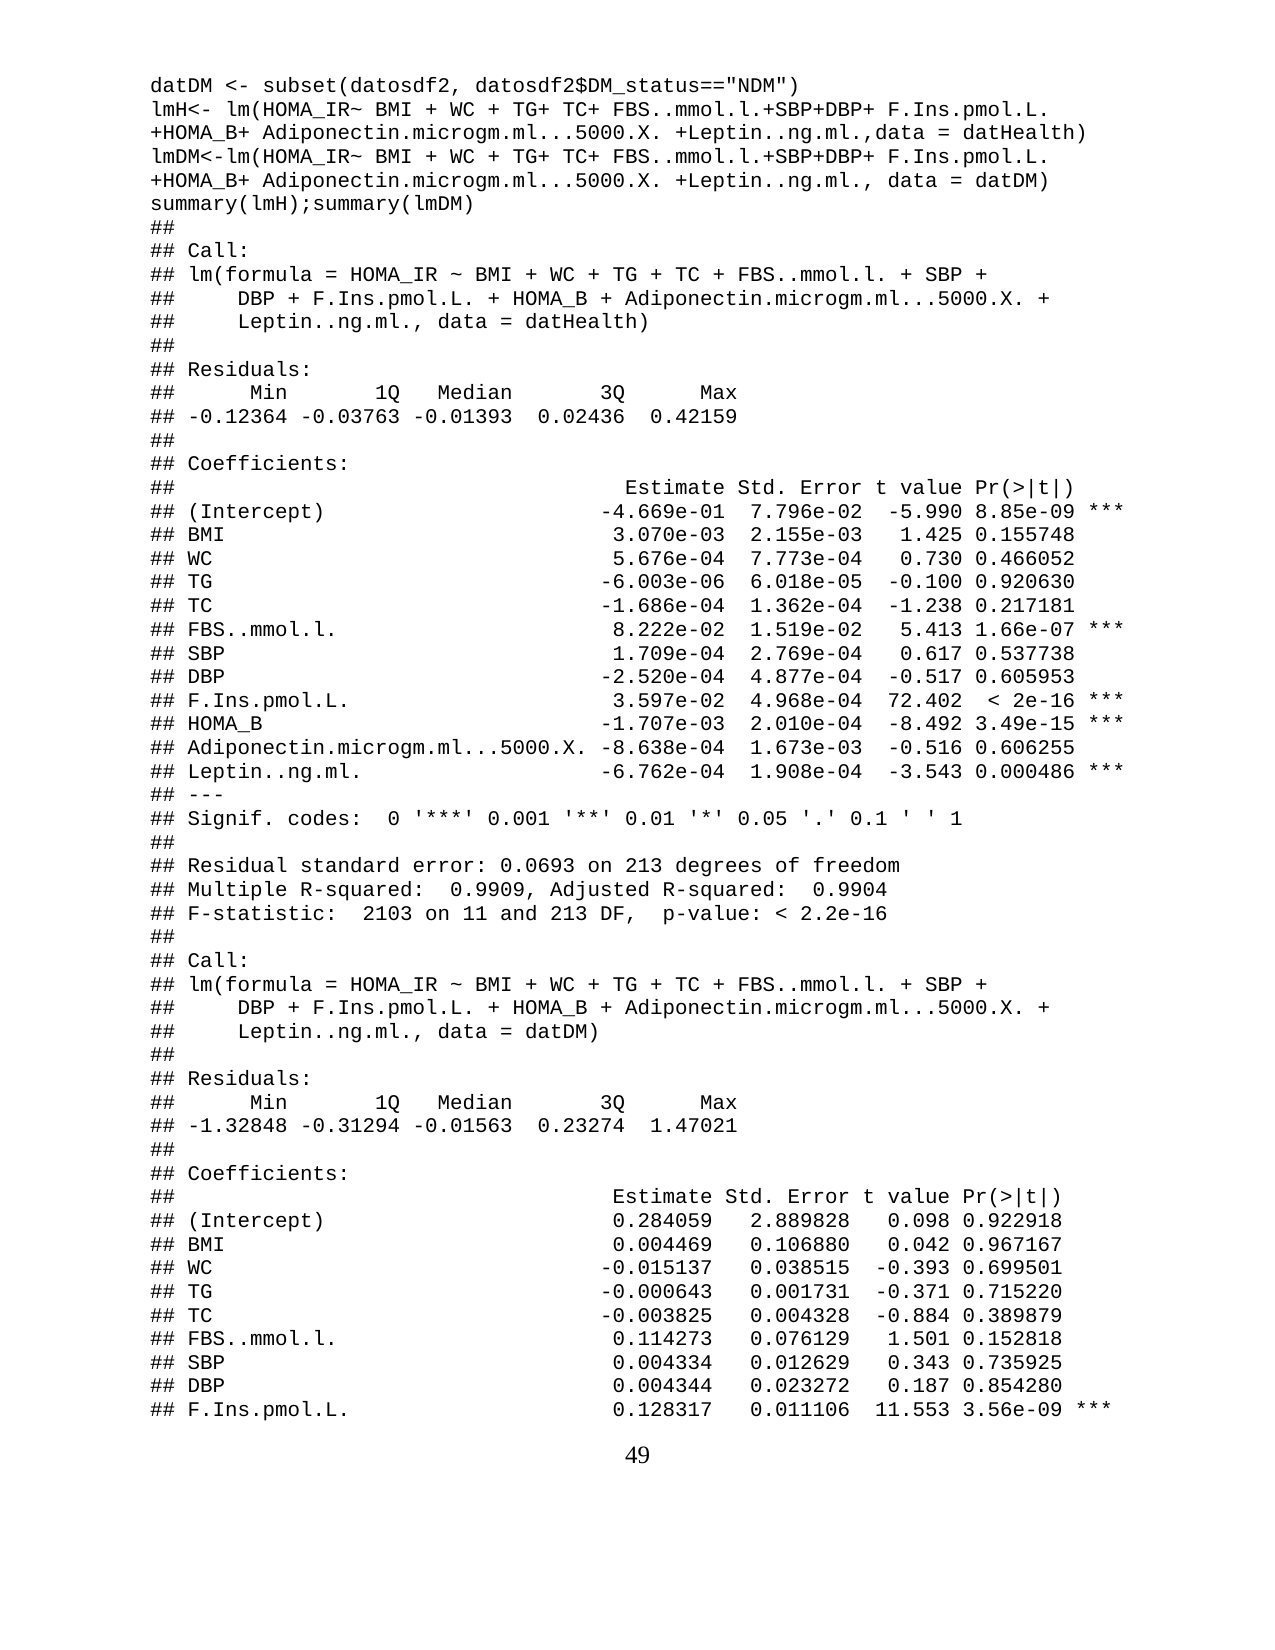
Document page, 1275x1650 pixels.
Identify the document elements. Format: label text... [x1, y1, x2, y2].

text ## [150, 1044, 1125, 1068]
text ## Signif. codes: 0 '***' 0.001 '**' 0.01 '*' 0.05 '.' 0.1 ' ' 1 [150, 808, 1125, 832]
text ## TC -0.003825 0.004328 -0.884 0.389879 [150, 1304, 1125, 1328]
text ## Multiple R-squared: 0.9909, Adjusted R-squared: 0.9904 [150, 879, 1125, 903]
text ## DBP -2.520e-04 4.877e-04 -0.517 0.605953 [150, 666, 1125, 690]
text ## [150, 926, 1125, 950]
text ## Residuals: [150, 359, 1125, 382]
text ## FBS..mmol.l. 0.114273 0.076129 1.501 0.152818 [150, 1328, 1125, 1352]
text ## [150, 430, 1125, 453]
text ## -0.12364 -0.03763 -0.01393 0.02436 0.42159 [150, 406, 1125, 430]
text ## Min 1Q Median 3Q Max [150, 1092, 1125, 1115]
text ## Adiponectin.microgm.ml...5000.X. -8.638e-04 1.673e-03 -0.516 0.606255 [150, 737, 1125, 761]
text ## TC -1.686e-04 1.362e-04 -1.238 0.217181 [150, 595, 1125, 619]
text ## -1.32848 -0.31294 -0.01563 0.23274 1.47021 [150, 1115, 1125, 1139]
text ## Min 1Q Median 3Q Max [150, 382, 1125, 406]
text ## FBS..mmol.l. 8.222e-02 1.519e-02 5.413 1.66e-07 *** [150, 619, 1125, 642]
text ## TG -6.003e-06 6.018e-05 -0.100 0.920630 [150, 572, 1125, 595]
text ## --- [150, 784, 1125, 808]
text ## (Intercept) 0.284059 2.889828 0.098 0.922918 [150, 1210, 1125, 1234]
text ## BMI 0.004469 0.106880 0.042 0.967167 [150, 1234, 1125, 1257]
text ## TG -0.000643 0.001731 -0.371 0.715220 [150, 1281, 1125, 1304]
text ## Residual standard error: 0.0693 on 213 degrees of freedom [150, 855, 1125, 879]
text datDM <- subset(datosdf2, datosdf2$DM_status=="NDM") [150, 75, 1125, 99]
text ## DBP + F.Ins.pmol.L. + HOMA_B + Adiponectin.microgm.ml...5000.X. + [150, 288, 1125, 311]
text lmH<- lm(HOMA_IR~ BMI + WC + TG+ TC+ FBS..mmol.l.+SBP+DBP+ F.Ins.pmol.L.+HOMA_B+ Adiponectin.microgm.ml...5000.X. +Leptin..ng.ml.,data = datHealth) [150, 99, 1125, 146]
text ## WC 5.676e-04 7.773e-04 0.730 0.466052 [150, 548, 1125, 572]
text ## Coefficients: [150, 453, 1125, 477]
text ## Leptin..ng.ml. -6.762e-04 1.908e-04 -3.543 0.000486 *** [150, 761, 1125, 784]
text ## F.Ins.pmol.L. 3.597e-02 4.968e-04 72.402 < 2e-16 *** [150, 690, 1125, 713]
text ## [150, 832, 1125, 855]
text ## BMI 3.070e-03 2.155e-03 1.425 0.155748 [150, 524, 1125, 548]
text ## (Intercept) -4.669e-01 7.796e-02 -5.990 8.85e-09 *** [150, 501, 1125, 524]
text ## Call: [150, 950, 1125, 973]
text ## lm(formula = HOMA_IR ~ BMI + WC + TG + TC + FBS..mmol.l. + SBP + [150, 264, 1125, 288]
text ## [150, 217, 1125, 241]
text summary(lmH);summary(lmDM) [150, 193, 1125, 217]
text ## Estimate Std. Error t value Pr(>|t|) [150, 1186, 1125, 1210]
text ## lm(formula = HOMA_IR ~ BMI + WC + TG + TC + FBS..mmol.l. + SBP + [150, 973, 1125, 997]
text ## Estimate Std. Error t value Pr(>|t|) [150, 477, 1125, 501]
text ## Residuals: [150, 1068, 1125, 1092]
text ## [150, 335, 1125, 359]
text ## [150, 1139, 1125, 1163]
text ## DBP 0.004344 0.023272 0.187 0.854280 [150, 1376, 1125, 1399]
text ## HOMA_B -1.707e-03 2.010e-04 -8.492 3.49e-15 *** [150, 713, 1125, 737]
text ## F.Ins.pmol.L. 0.128317 0.011106 11.553 3.56e-09 *** [150, 1399, 1125, 1423]
text ## F-statistic: 2103 on 11 and 213 DF, p-value: < 2.2e-16 [150, 903, 1125, 926]
text ## Coefficients: [150, 1163, 1125, 1186]
text ## SBP 0.004334 0.012629 0.343 0.735925 [150, 1352, 1125, 1376]
text lmDM<-lm(HOMA_IR~ BMI + WC + TG+ TC+ FBS..mmol.l.+SBP+DBP+ F.Ins.pmol.L.+HOMA_B+ Adiponectin.microgm.ml...5000.X. +Leptin..ng.ml., data = datDM) [150, 146, 1125, 193]
text ## WC -0.015137 0.038515 -0.393 0.699501 [150, 1257, 1125, 1281]
text ## Leptin..ng.ml., data = datHealth) [150, 311, 1125, 335]
text ## SBP 1.709e-04 2.769e-04 0.617 0.537738 [150, 642, 1125, 666]
text ## Call: [150, 241, 1125, 264]
text ## DBP + F.Ins.pmol.L. + HOMA_B + Adiponectin.microgm.ml...5000.X. + [150, 997, 1125, 1021]
text ## Leptin..ng.ml., data = datDM) [150, 1021, 1125, 1044]
